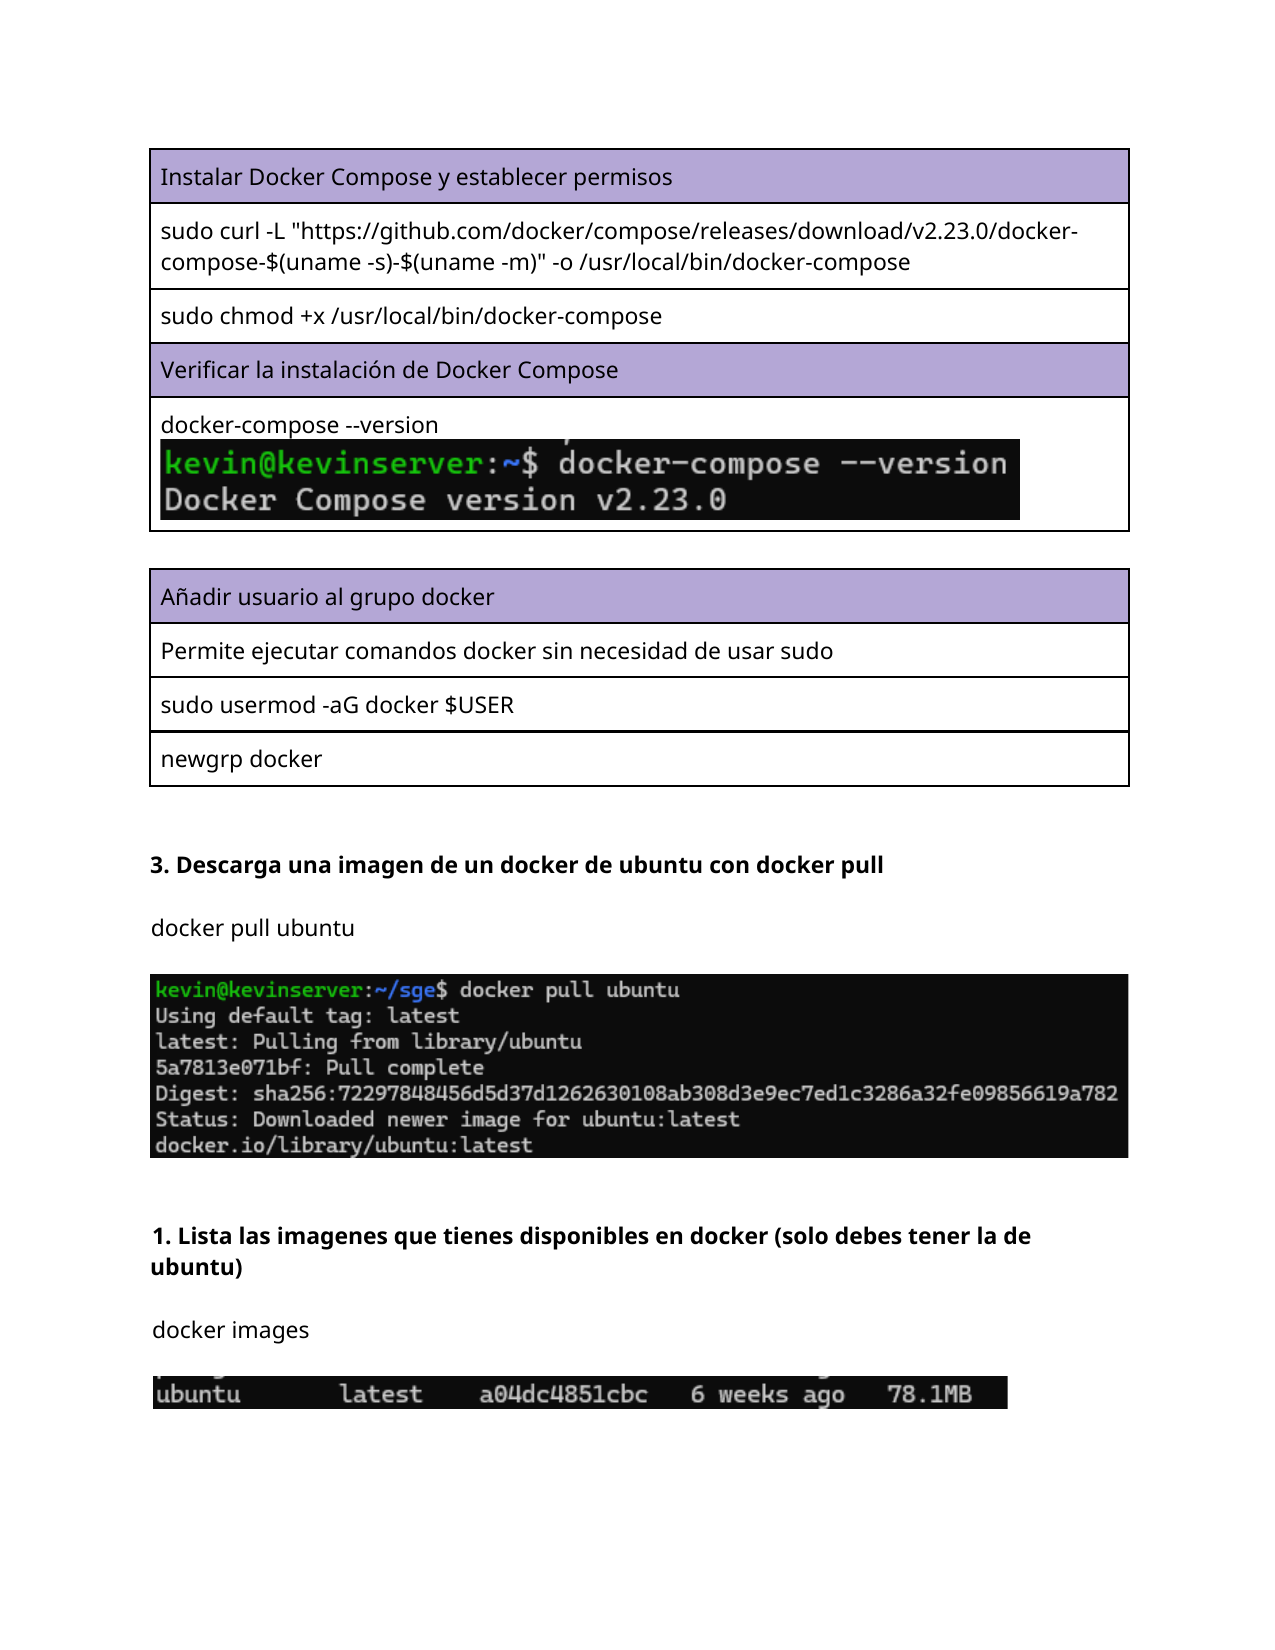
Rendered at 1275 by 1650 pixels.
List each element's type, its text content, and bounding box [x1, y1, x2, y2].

table_cell docker-compose --version [151, 398, 1128, 530]
text docker pull ubuntu [151, 912, 1128, 943]
text 1. Lista las imagenes que tienes disponibles en docker (solo debes tener la de ubuntu) [150, 1220, 1096, 1282]
text docker images [150, 1314, 1096, 1345]
table_header Añadir usuario al grupo docker [151, 570, 1128, 622]
table_cell Verificar la instalación de Docker Compose [151, 344, 1128, 396]
table_cell Permite ejecutar comandos docker sin necesidad de usar sudo [151, 624, 1128, 676]
picture [150, 974, 1129, 1158]
table_cell sudo chmod +x /usr/local/bin/docker-compose [151, 290, 1128, 342]
table_cell newgrp docker [151, 733, 1128, 784]
picture [160, 439, 1020, 520]
table_cell Instalar Docker Compose y establecer permisos [151, 150, 1128, 202]
table_cell sudo curl -L "https://github.com/docker/compose/releases/download/v2.23.0/docker-compose-$(uname -s)-$(uname -m)" -o /usr/local/bin/docker-compose [151, 204, 1128, 288]
table_cell sudo usermod -aG docker $USER [151, 678, 1128, 730]
picture [153, 1376, 1008, 1409]
text 3. Descarga una imagen de un docker de ubuntu con docker pull [150, 849, 1128, 880]
